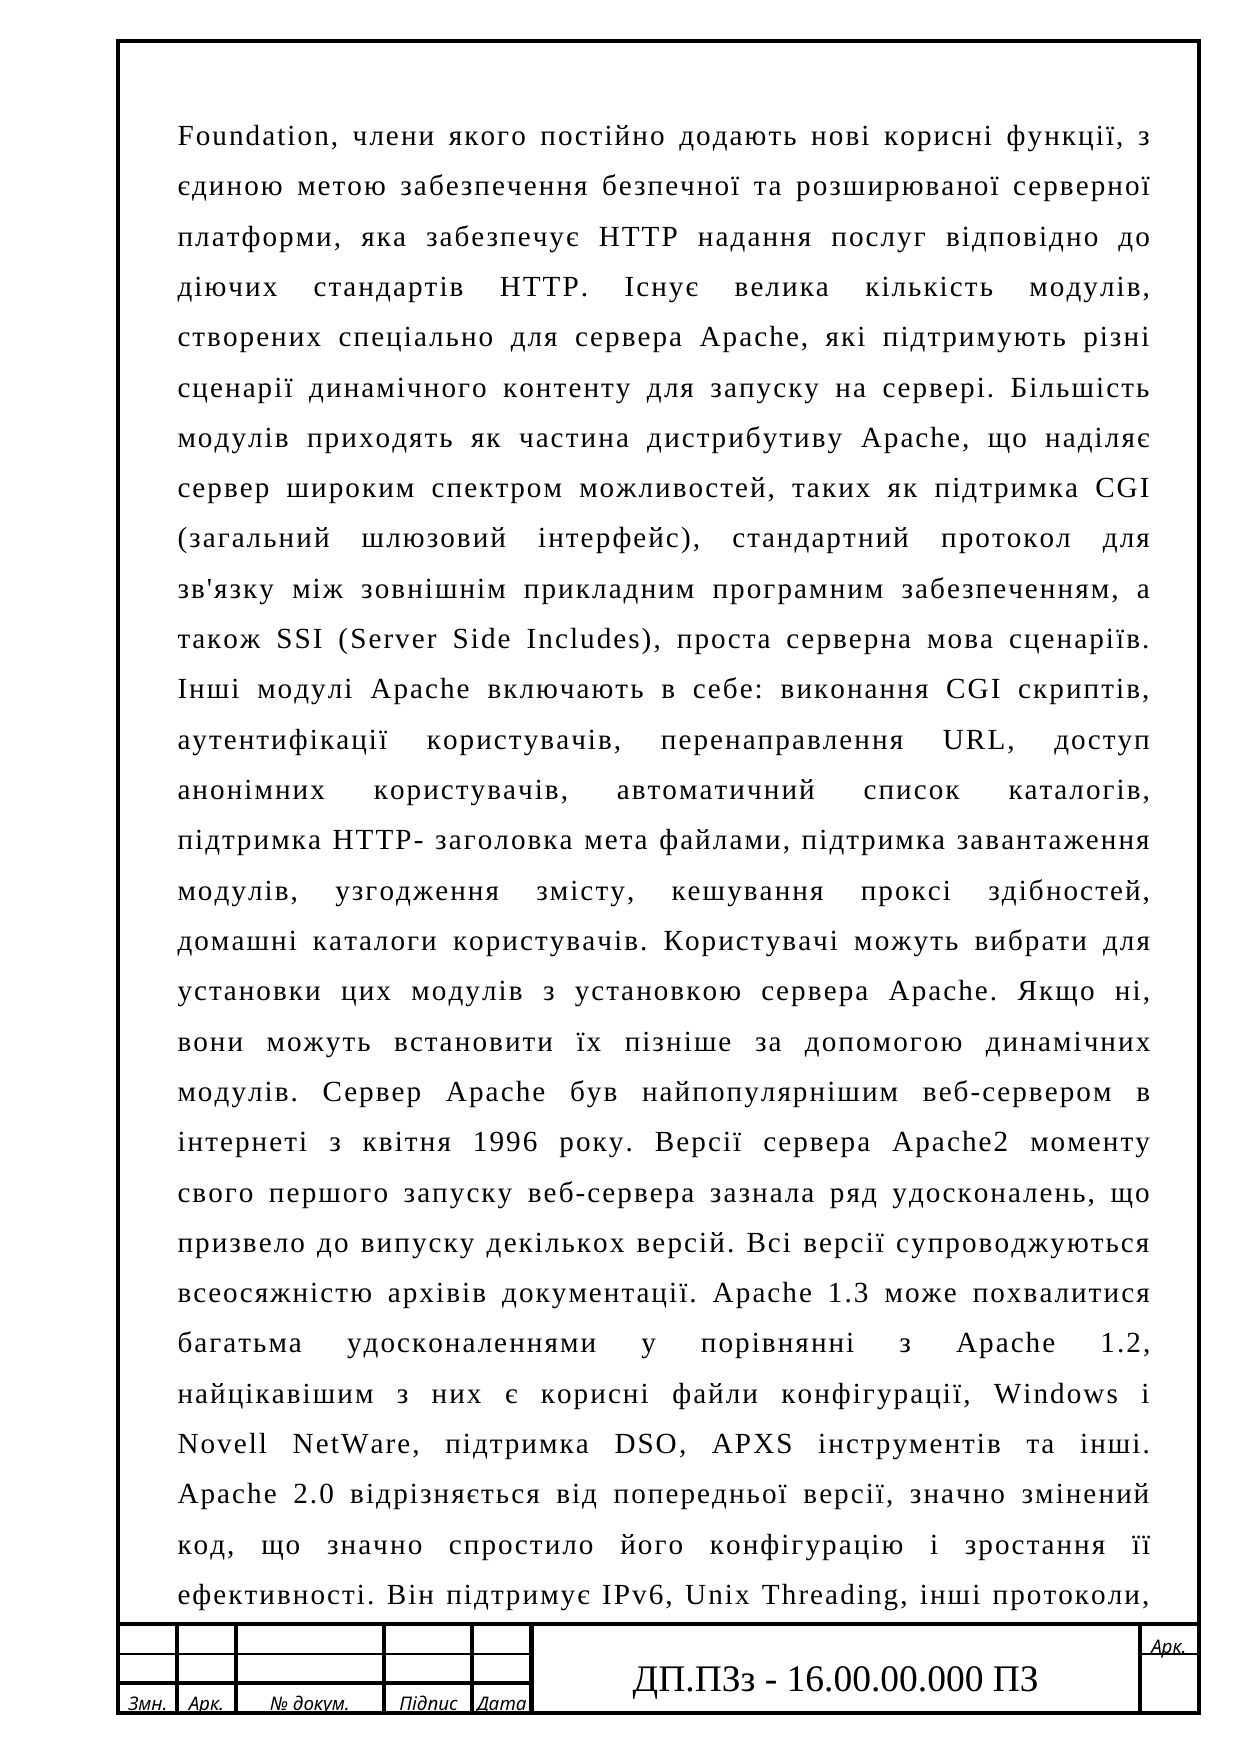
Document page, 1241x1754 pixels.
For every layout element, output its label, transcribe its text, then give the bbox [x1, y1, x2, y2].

text Foundation, члени якого постійно додають нові корисні функції, з єдиною метою забезпечення безпечної та розширюваної серверної платформи, яка забезпечує HTTP надання послуг відповідно до діючих стандартів HTTP. Існує велика кількість модулів, створених спеціально для сервера Apache, які підтримують різні сценарії динамічного контенту для запуску на сервері. Більшість модулів приходять як частина дистрибутиву Apache, що наділяє сервер широким спектром можливостей, таких як підтримка CGI (загальний шлюзовий інтерфейс), стандартний протокол для зв'язку між зовнішнім прикладним програмним забезпеченням, а також SSI (Server Side Includes), проста серверна мова сценаріїв. Інші модулі Apache включають в себе: виконання CGI скриптів, аутентифікації користувачів, перенаправлення URL, доступ анонімних користувачів, автоматичний список каталогів, підтримка HTTP- заголовка мета файлами, підтримка завантаження модулів, узгодження змісту, кешування проксі здібностей, домашні каталоги користувачів. Користувачі можуть вибрати для установки цих модулів з установкою сервера Apache. Якщо ні, вони можуть встановити їх пізніше за допомогою динамічних модулів. Сервер Apache був найпопулярнішим веб-сервером в інтернеті з квітня 1996 року. Версії сервера Apache2 моменту свого першого запуску веб-сервера зазнала ряд удосконалень, що призвело до випуску декількох версій. Всі версії супроводжуються всеосяжністю архівів документації. Apache 1.3 може похвалитися багатьма удосконаленнями у порівнянні з Apache 1.2, найцікавішим з них є корисні файли конфігурації, Windows і Novell NetWare, підтримка DSO, APXS інструментів та інші. Apache 2.0 відрізняється від попередньої версії, значно змінений код, що значно спростило його конфігурацію і зростання її ефективності. Він підтримує IPv6, Unix Threading, інші протоколи, [177, 118, 1152, 1611]
